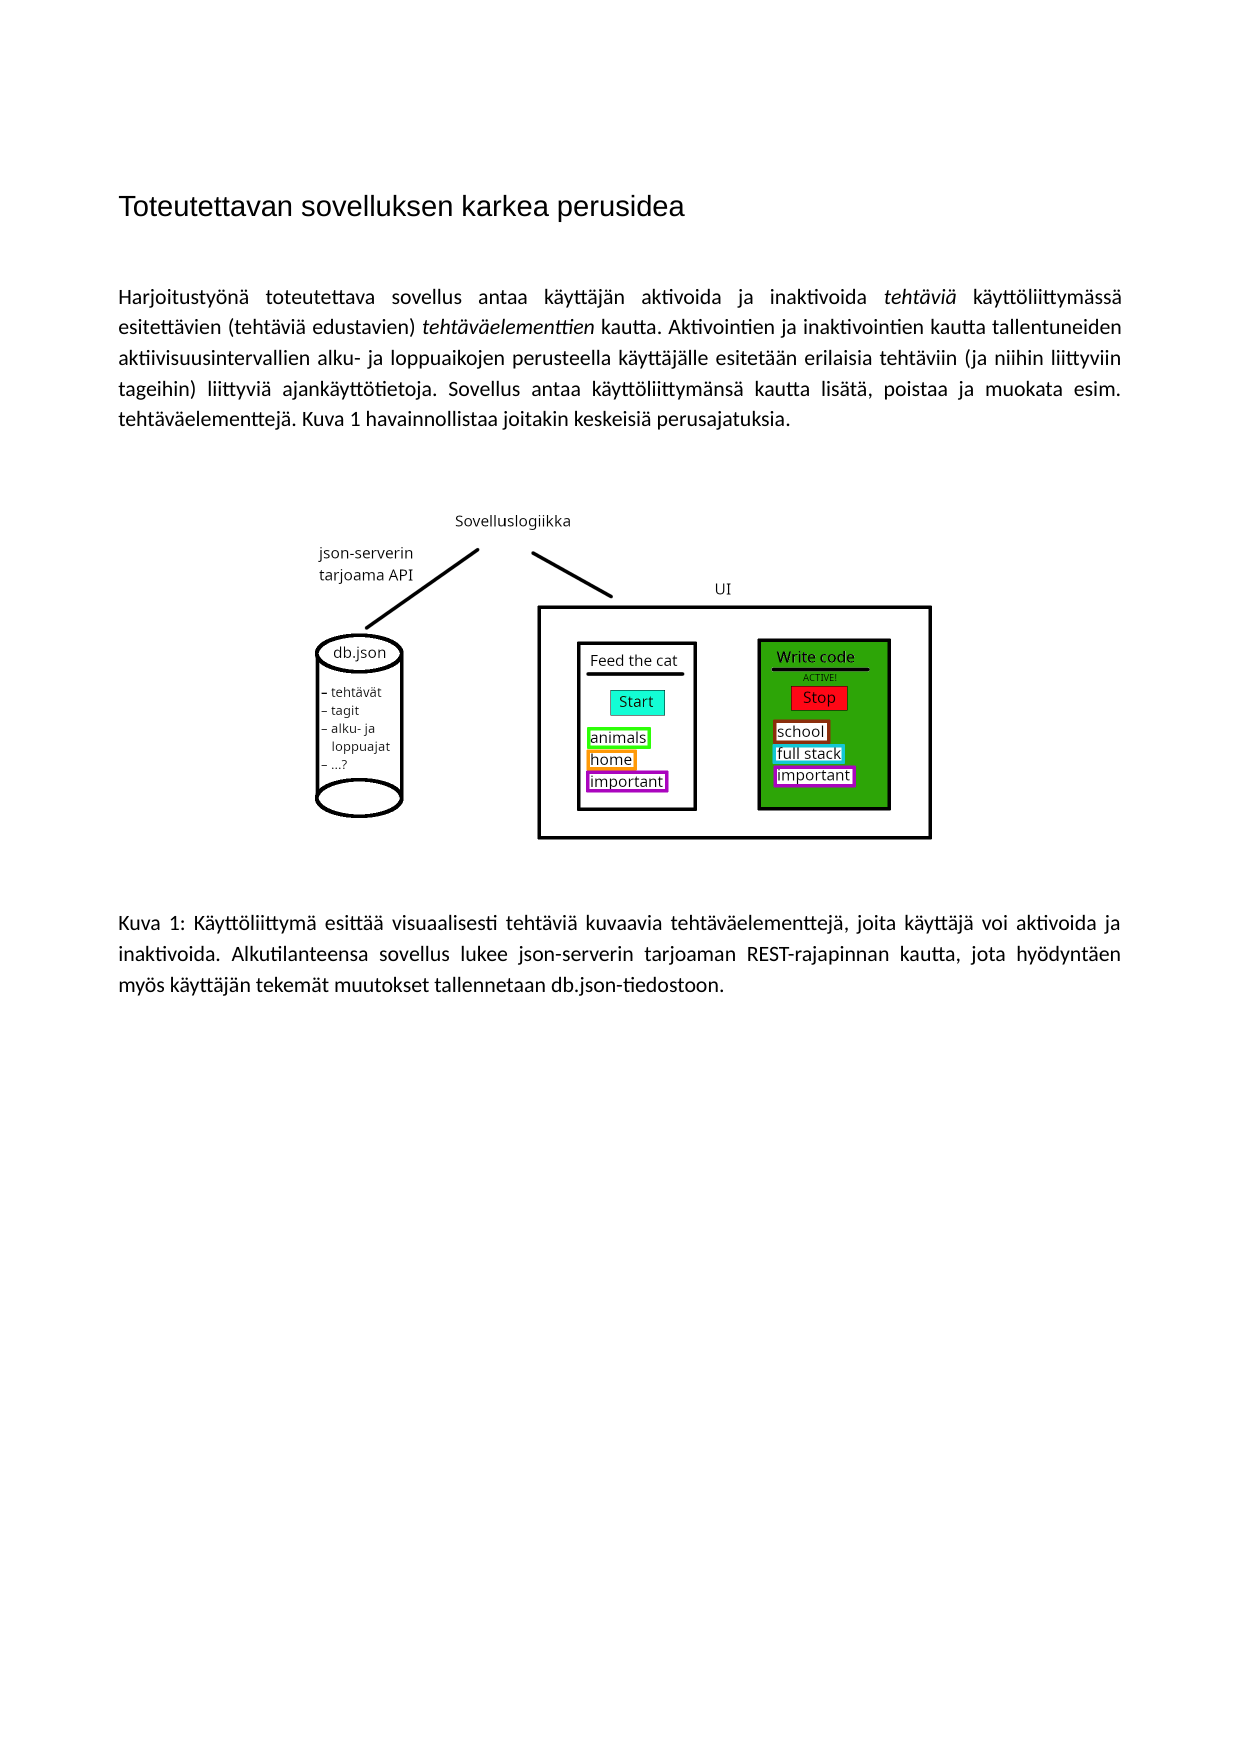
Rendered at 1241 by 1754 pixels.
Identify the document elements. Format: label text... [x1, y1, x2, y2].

text Kuva 1: Käyttöliittymä esittää visuaalisesti tehtäviä kuvaavia tehtäväelementtejä, joita käyttäjä voi aktivoida ja inaktivoida. Alkutilanteensa sovellus lukee json-serverin tarjoaman REST-rajapinnan kautta, jota hyödyntäen myös käyttäjän tekemät muutokset tallennetaan db.json-tiedostoon. [118, 909, 1122, 997]
text Harjoitustyönä toteutettava sovellus antaa käyttäjän aktivoida ja inaktivoida tehtäviä käyttöliittymässä esitettävien (tehtäviä edustavien) tehtäväelementtien kautta. Aktivointien ja inaktivointien kautta tallentuneiden aktiivisuusintervallien alku- ja loppuaikojen perusteella käyttäjälle esitetään erilaisia tehtäviin (ja niihin liittyviin tageihin) liittyviä ajankäyttötietoja. Sovellus antaa käyttöliittymänsä kautta lisätä, poistaa ja muokata esim. tehtäväelementtejä. Kuva 1 havainnollistaa joitakin keskeisiä perusajatuksia. [118, 283, 1122, 432]
subtitle Toteutettavan sovelluksen karkea perusidea [118, 189, 1122, 223]
